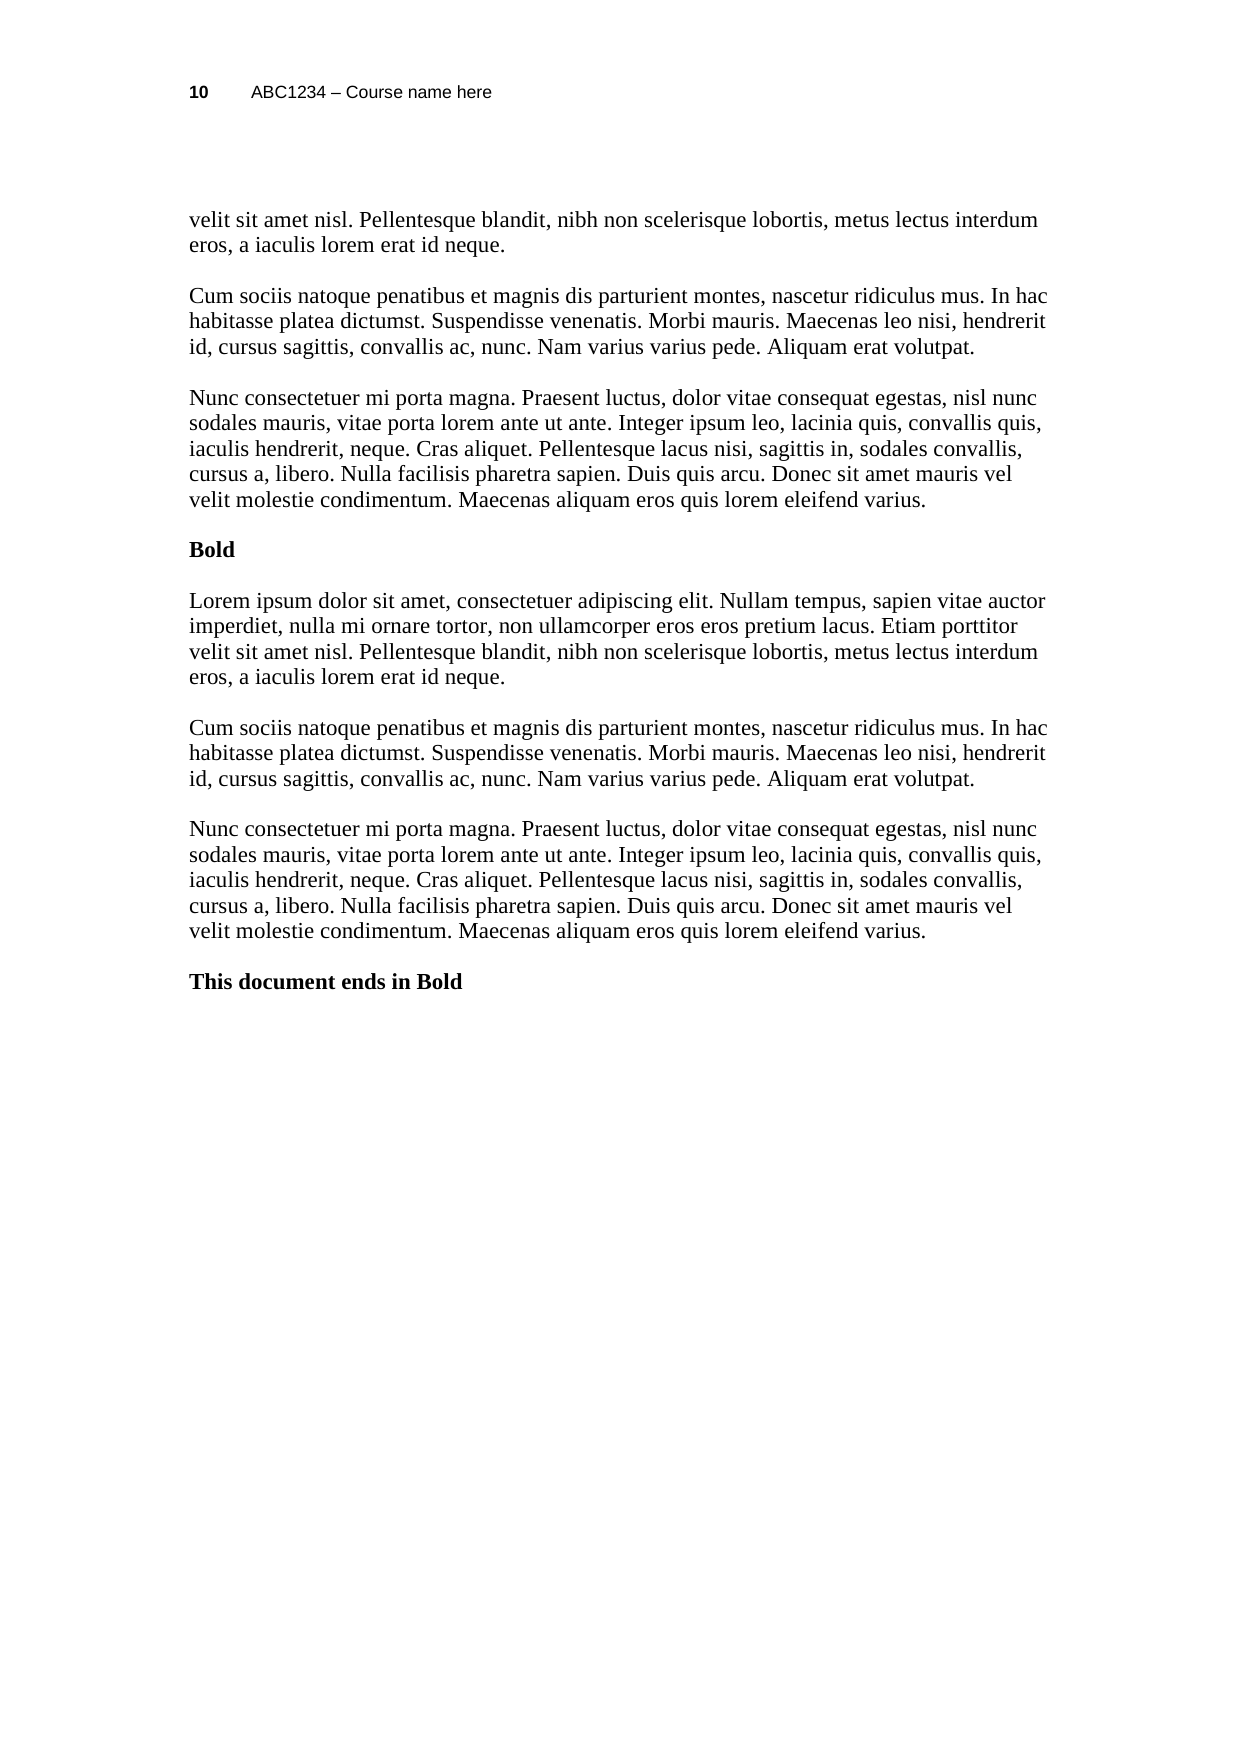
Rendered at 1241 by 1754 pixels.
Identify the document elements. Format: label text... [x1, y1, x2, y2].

text velit sit amet nisl. Pellentesque blandit, nibh non scelerisque lobortis, metus lectus interdum eros, a iaculis lorem erat id neque. [189, 207, 1051, 258]
text Bold [189, 537, 1051, 562]
text This document ends in Bold [189, 969, 1051, 994]
text Nunc consectetuer mi porta magna. Praesent luctus, dolor vitae consequat egestas, nisl nunc sodales mauris, vitae porta lorem ante ut ante. Integer ipsum leo, lacinia quis, convallis quis, iaculis hendrerit, neque. Cras aliquet. Pellentesque lacus nisi, sagittis in, sodales convallis, cursus a, libero. Nulla facilisis pharetra sapien. Duis quis arcu. Donec sit amet mauris vel velit molestie condimentum. Maecenas aliquam eros quis lorem eleifend varius. [189, 816, 1051, 944]
text Lorem ipsum dolor sit amet, consectetuer adipiscing elit. Nullam tempus, sapien vitae auctor imperdiet, nulla mi ornare tortor, non ullamcorper eros eros pretium lacus. Etiam porttitor velit sit amet nisl. Pellentesque blandit, nibh non scelerisque lobortis, metus lectus interdum eros, a iaculis lorem erat id neque. [189, 587, 1051, 689]
text Cum sociis natoque penatibus et magnis dis parturient montes, nascetur ridiculus mus. In hac habitasse platea dictumst. Suspendisse venenatis. Morbi mauris. Maecenas leo nisi, hendrerit id, cursus sagittis, convallis ac, nunc. Nam varius varius pede. Aliquam erat volutpat. [189, 283, 1051, 359]
text Nunc consectetuer mi porta magna. Praesent luctus, dolor vitae consequat egestas, nisl nunc sodales mauris, vitae porta lorem ante ut ante. Integer ipsum leo, lacinia quis, convallis quis, iaculis hendrerit, neque. Cras aliquet. Pellentesque lacus nisi, sagittis in, sodales convallis, cursus a, libero. Nulla facilisis pharetra sapien. Duis quis arcu. Donec sit amet mauris vel velit molestie condimentum. Maecenas aliquam eros quis lorem eleifend varius. [189, 384, 1051, 512]
text Cum sociis natoque penatibus et magnis dis parturient montes, nascetur ridiculus mus. In hac habitasse platea dictumst. Suspendisse venenatis. Morbi mauris. Maecenas leo nisi, hendrerit id, cursus sagittis, convallis ac, nunc. Nam varius varius pede. Aliquam erat volutpat. [189, 714, 1051, 791]
